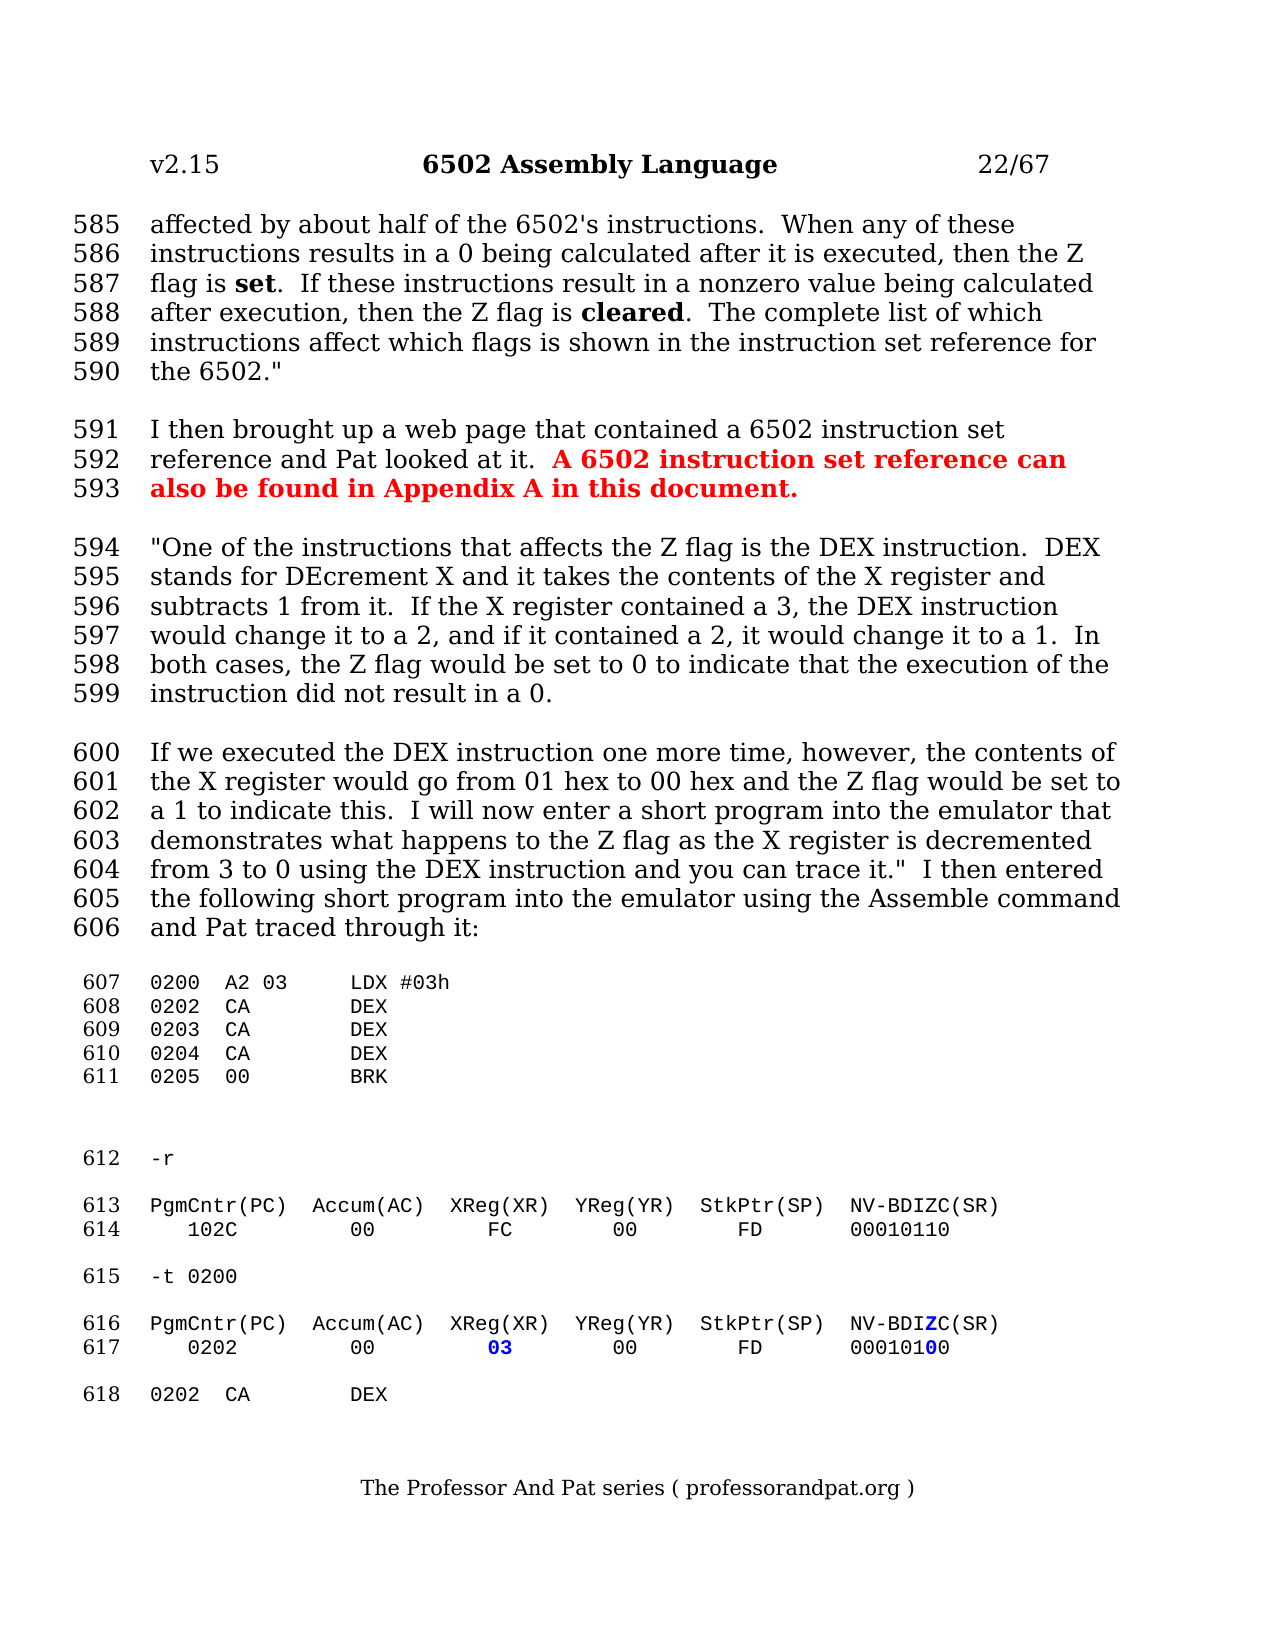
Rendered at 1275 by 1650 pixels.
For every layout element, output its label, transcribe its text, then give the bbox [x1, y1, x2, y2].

text 0204 CA DEX [150, 1043, 1125, 1066]
text 0205 00 BRK [150, 1066, 1125, 1090]
text 102C 00 FC 00 FD 00010110 [150, 1219, 1125, 1243]
text 0202 00 03 00 FD 00010100 [150, 1337, 1125, 1360]
text 0202 CA DEX [150, 1384, 1125, 1407]
text I then brought up a web page that contained a 6502 instruction set reference and Pat looked at it. A 6502 instruction set reference can also be found in Appendix A in this document. [150, 416, 1125, 504]
text PgmCntr(PC) Accum(AC) XReg(XR) YReg(YR) StkPtr(SP) NV-BDIZC(SR) [150, 1196, 1125, 1219]
text "One of the instructions that affects the Z flag is the DEX instruction. DEX stands for DEcrement X and it takes the contents of the X register and subtracts 1 from it. If the X register contained a 3, the DEX instruction would change it to a 2, and if it contained a 2, it would change it to a 1. In both cases, the Z flag would be set to 0 to indicate that the execution of the instruction did not result in a 0. [150, 533, 1125, 709]
text 0202 CA DEX [150, 996, 1125, 1019]
text If we executed the DEX instruction one more time, however, the contents of the X register would go from 01 hex to 00 hex and the Z flag would be set to a 1 to indicate this. I will now enter a short program into the emulator that demonstrates what happens to the Z flag as the X register is decremented from 3 to 0 using the DEX instruction and you can trace it." I then entered the following short program into the emulator using the Assemble command and Pat traced through it: [150, 738, 1125, 943]
text 0203 CA DEX [150, 1019, 1125, 1043]
text affected by about half of the 6502's instructions. When any of these instructions results in a 0 being calculated after it is executed, then the Z flag is set. If these instructions result in a nonzero value being calculated after execution, then the Z flag is cleared. The complete list of which instructions affect which flags is shown in the instruction set reference for the 6502." [150, 210, 1125, 386]
text -r [150, 1148, 1125, 1172]
text PgmCntr(PC) Accum(AC) XReg(XR) YReg(YR) StkPtr(SP) NV-BDIZC(SR) [150, 1313, 1125, 1337]
text 0200 A2 03 LDX #03h [150, 972, 1125, 996]
text -t 0200 [150, 1266, 1125, 1290]
